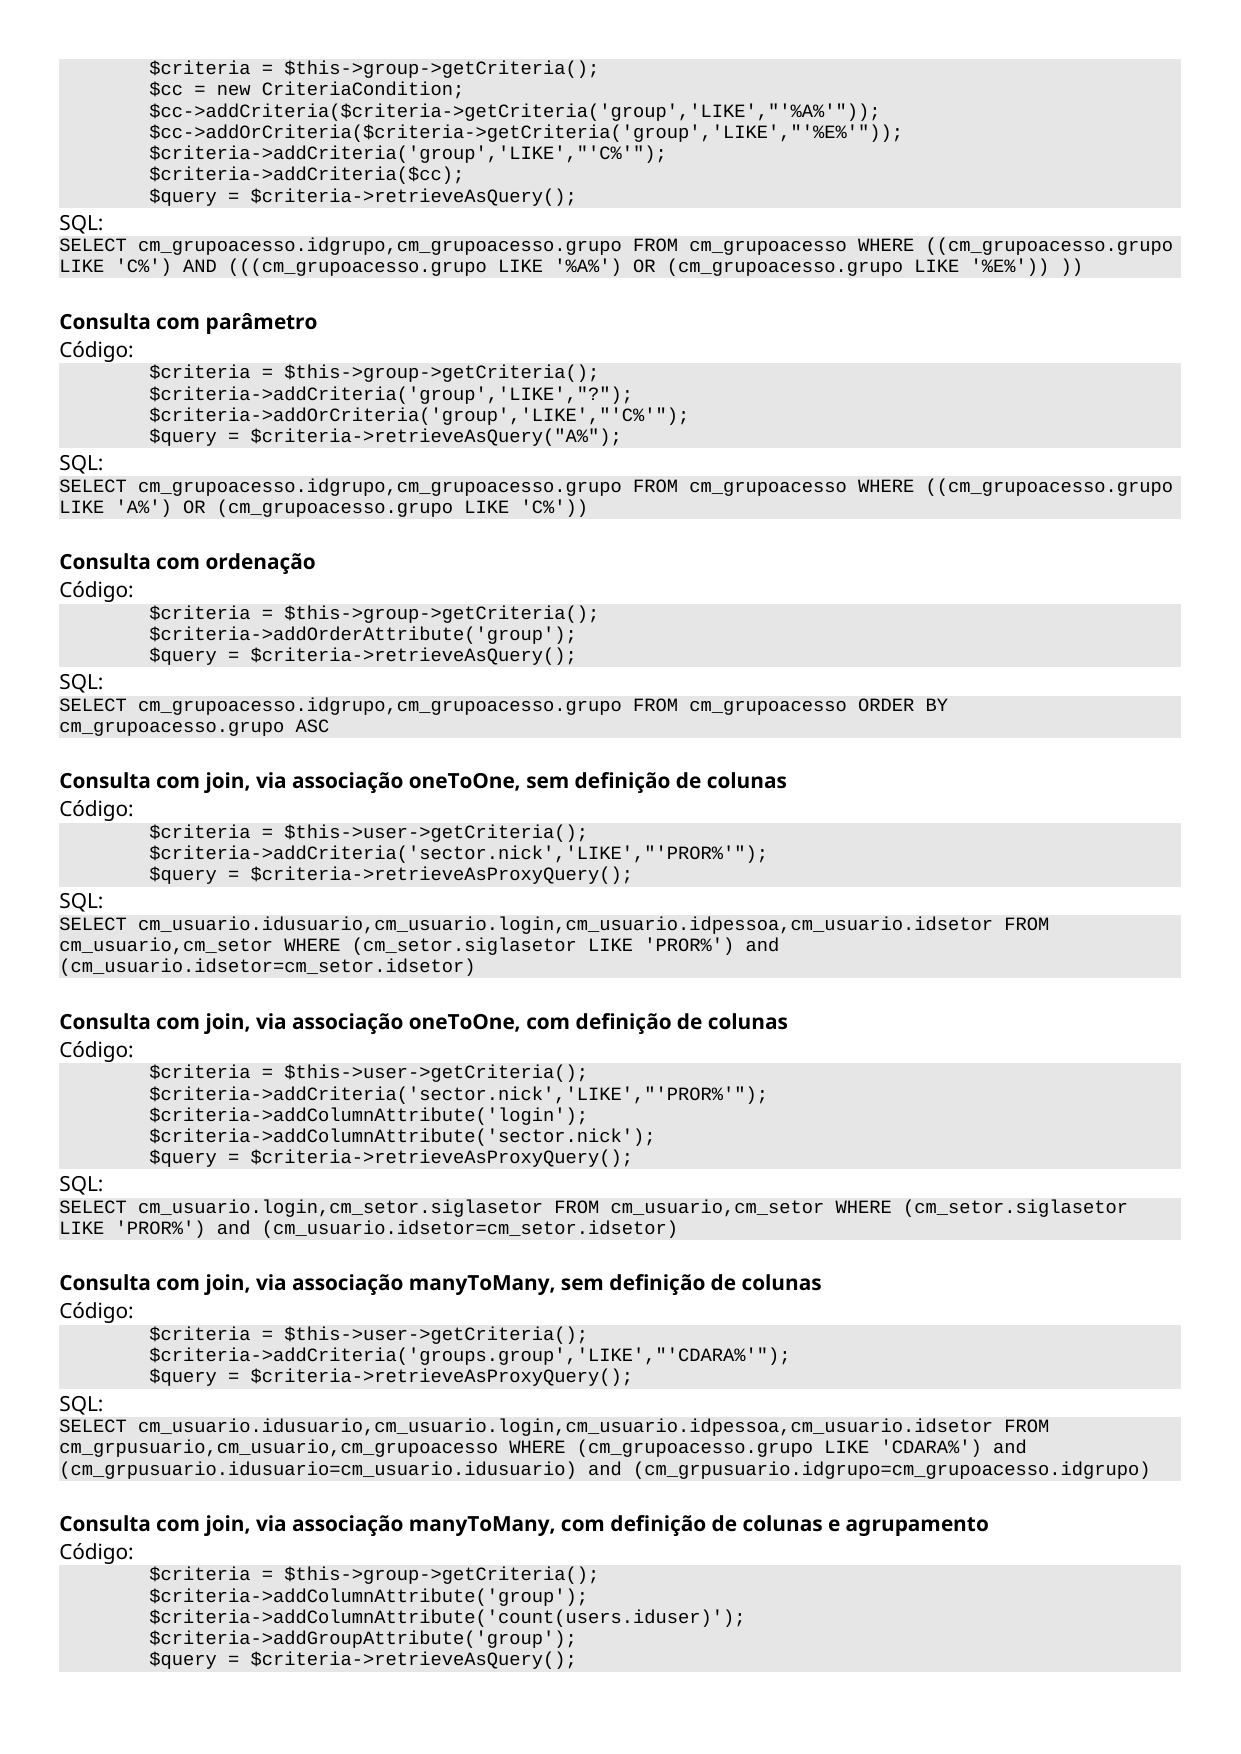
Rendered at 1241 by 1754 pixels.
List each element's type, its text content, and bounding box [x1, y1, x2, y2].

text Código: [59, 575, 1181, 604]
text Código: [59, 794, 1181, 823]
text $criteria->addCriteria($cc); [59, 165, 1181, 187]
text Consulta com join, via associação manyToMany, com definição de colunas e agrupamento [59, 1509, 1181, 1537]
text SQL: [59, 667, 1181, 696]
text Consulta com parâmetro [59, 307, 1181, 335]
text SELECT cm_usuario.idusuario,cm_usuario.login,cm_usuario.idpessoa,cm_usuario.idsetor FROM cm_grpusuario,cm_usuario,cm_grupoacesso WHERE (cm_grupoacesso.grupo LIKE 'CDARA%') and (cm_grpusuario.idusuario=cm_usuario.idusuario) and (cm_grpusuario.idgrupo=cm_grupoacesso.idgrupo) [59, 1417, 1181, 1481]
text $query = $criteria->retrieveAsQuery(); [59, 646, 1181, 667]
text SQL: [59, 1169, 1181, 1198]
text $criteria = $this->group->getCriteria(); [59, 604, 1181, 625]
text SQL: [59, 448, 1181, 476]
text $criteria->addCriteria('groups.group','LIKE',"'CDARA%'"); [59, 1346, 1181, 1367]
text SELECT cm_grupoacesso.idgrupo,cm_grupoacesso.grupo FROM cm_grupoacesso ORDER BY cm_grupoacesso.grupo ASC [59, 696, 1181, 738]
text $cc->addCriteria($criteria->getCriteria('group','LIKE',"'%A%'")); [59, 102, 1181, 123]
text $criteria->addOrCriteria('group','LIKE',"'C%'"); [59, 406, 1181, 427]
text $criteria = $this->user->getCriteria(); [59, 1325, 1181, 1346]
text $criteria->addCriteria('sector.nick','LIKE',"'PROR%'"); [59, 1084, 1181, 1106]
text $cc->addOrCriteria($criteria->getCriteria('group','LIKE',"'%E%'")); [59, 123, 1181, 144]
text SELECT cm_grupoacesso.idgrupo,cm_grupoacesso.grupo FROM cm_grupoacesso WHERE ((cm_grupoacesso.grupo LIKE 'A%') OR (cm_grupoacesso.grupo LIKE 'C%')) [59, 476, 1181, 519]
text $query = $criteria->retrieveAsQuery(); [59, 1650, 1181, 1672]
text $query = $criteria->retrieveAsQuery("A%"); [59, 427, 1181, 448]
text SQL: [59, 208, 1181, 236]
text $query = $criteria->retrieveAsProxyQuery(); [59, 1148, 1181, 1169]
text $criteria->addCriteria('sector.nick','LIKE',"'PROR%'"); [59, 844, 1181, 865]
text SQL: [59, 887, 1181, 915]
text $criteria = $this->group->getCriteria(); [59, 59, 1181, 80]
text $criteria->addColumnAttribute('sector.nick'); [59, 1127, 1181, 1148]
text Consulta com join, via associação oneToOne, com definição de colunas [59, 1007, 1181, 1035]
text $criteria->addColumnAttribute('login'); [59, 1106, 1181, 1127]
text SELECT cm_usuario.idusuario,cm_usuario.login,cm_usuario.idpessoa,cm_usuario.idsetor FROM cm_usuario,cm_setor WHERE (cm_setor.siglasetor LIKE 'PROR%') and (cm_usuario.idsetor=cm_setor.idsetor) [59, 915, 1181, 978]
text $criteria->addColumnAttribute('count(users.iduser)'); [59, 1608, 1181, 1629]
text $query = $criteria->retrieveAsProxyQuery(); [59, 865, 1181, 887]
text Código: [59, 1297, 1181, 1325]
text SELECT cm_grupoacesso.idgrupo,cm_grupoacesso.grupo FROM cm_grupoacesso WHERE ((cm_grupoacesso.grupo LIKE 'C%') AND (((cm_grupoacesso.grupo LIKE '%A%') OR (cm_grupoacesso.grupo LIKE '%E%')) )) [59, 236, 1181, 278]
text $criteria->addCriteria('group','LIKE',"'C%'"); [59, 144, 1181, 165]
text Consulta com ordenação [59, 547, 1181, 575]
text $query = $criteria->retrieveAsProxyQuery(); [59, 1367, 1181, 1389]
text SELECT cm_usuario.login,cm_setor.siglasetor FROM cm_usuario,cm_setor WHERE (cm_setor.siglasetor LIKE 'PROR%') and (cm_usuario.idsetor=cm_setor.idsetor) [59, 1198, 1181, 1240]
text Consulta com join, via associação oneToOne, sem definição de colunas [59, 766, 1181, 794]
text $criteria = $this->user->getCriteria(); [59, 1063, 1181, 1084]
text $criteria->addGroupAttribute('group'); [59, 1629, 1181, 1650]
text Código: [59, 1035, 1181, 1063]
text $criteria->addCriteria('group','LIKE',"?"); [59, 384, 1181, 406]
text Código: [59, 1537, 1181, 1565]
text $criteria = $this->group->getCriteria(); [59, 363, 1181, 384]
text $criteria->addColumnAttribute('group'); [59, 1587, 1181, 1608]
text $cc = new CriteriaCondition; [59, 80, 1181, 102]
text $criteria = $this->group->getCriteria(); [59, 1565, 1181, 1587]
text $query = $criteria->retrieveAsQuery(); [59, 187, 1181, 208]
text $criteria = $this->user->getCriteria(); [59, 823, 1181, 844]
text SQL: [59, 1389, 1181, 1417]
text Código: [59, 335, 1181, 363]
text $criteria->addOrderAttribute('group'); [59, 625, 1181, 646]
text Consulta com join, via associação manyToMany, sem definição de colunas [59, 1268, 1181, 1297]
